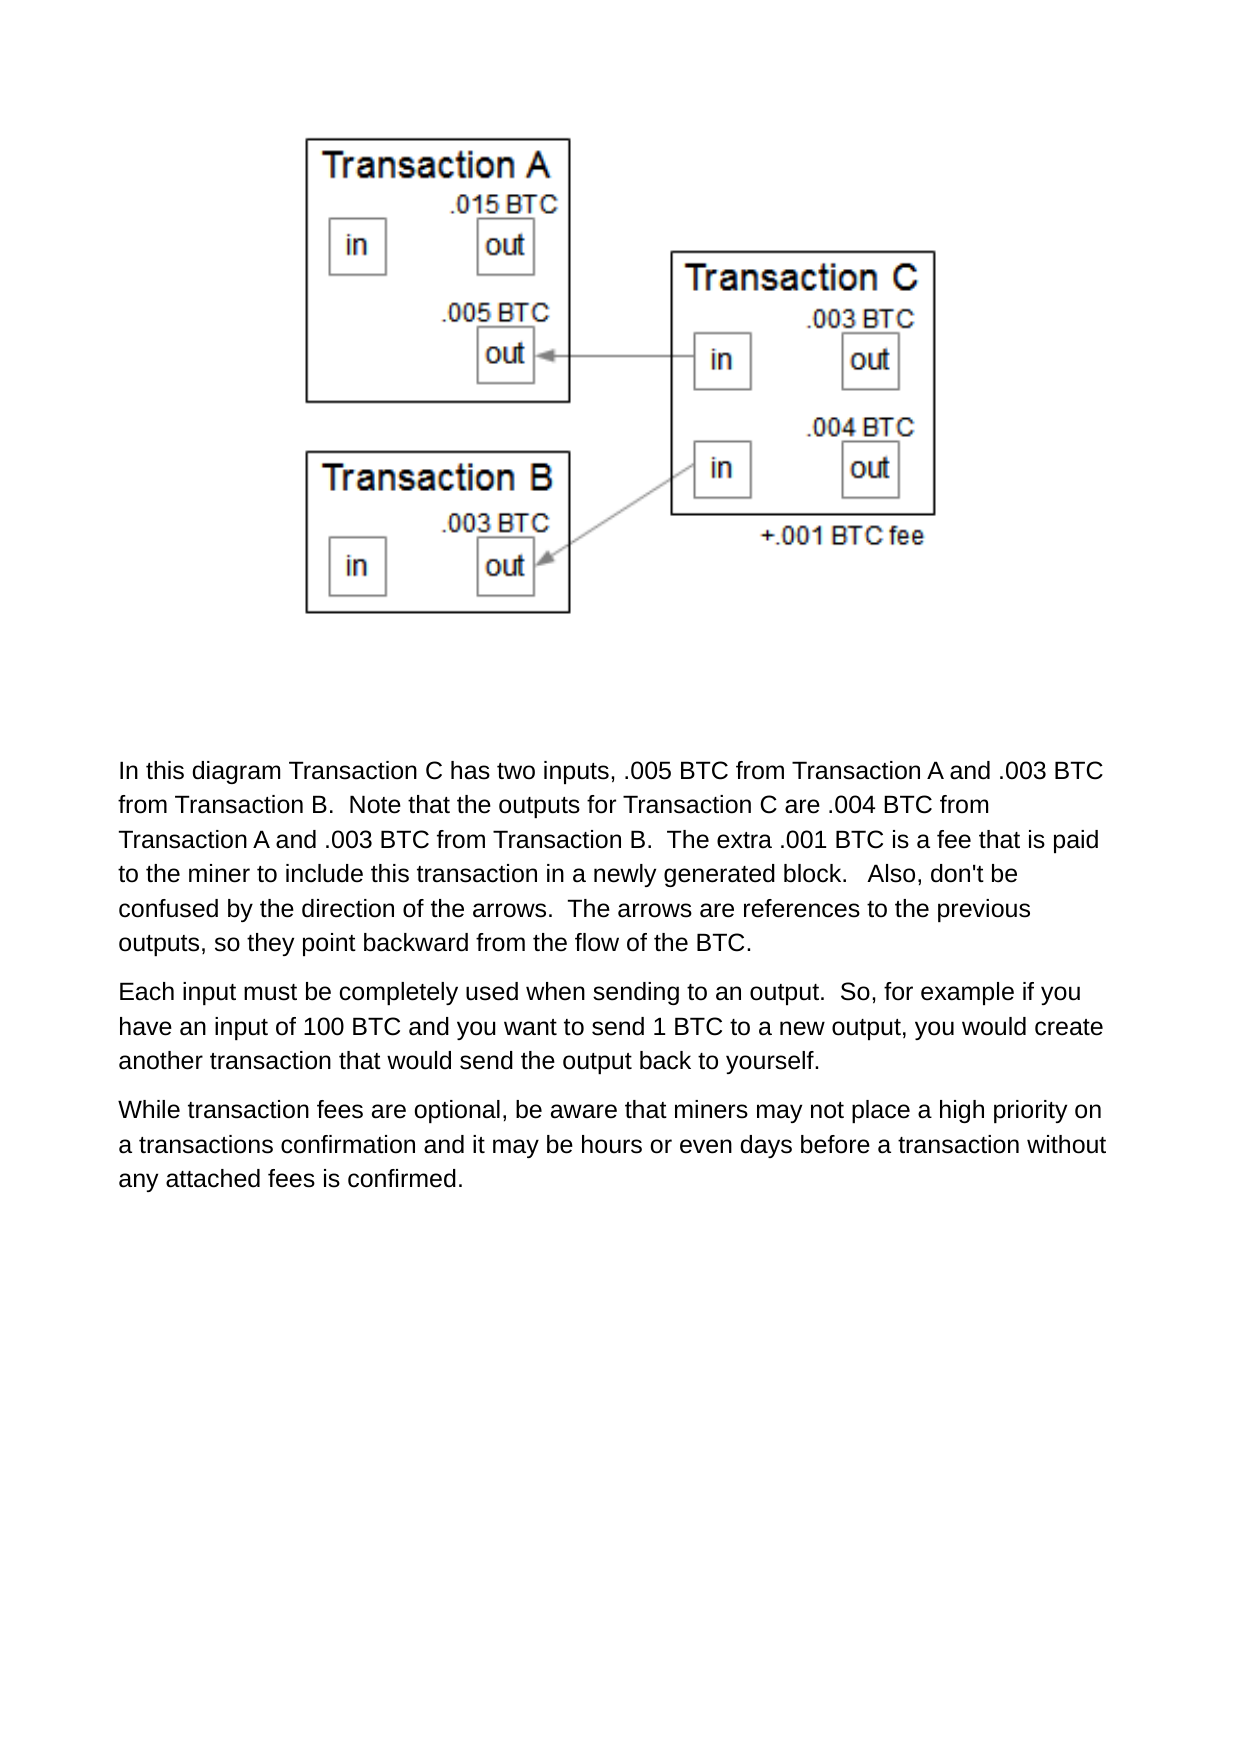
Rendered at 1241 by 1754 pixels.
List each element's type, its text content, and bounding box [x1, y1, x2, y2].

text While transaction fees are optional, be aware that miners may not place a high priority on a transactions confirmation and it may be hours or even days before a transaction without any attached fees is confirmed. [118, 1095, 1122, 1193]
picture [277, 118, 963, 641]
text In this diagram Transaction C has two inputs, .005 BTC from Transaction A and .003 BTC from Transaction B. Note that the outputs for Transaction C are .004 BTC from Transaction A and .003 BTC from Transaction B. The extra .001 BTC is a fee that is paid to the miner to include this transaction in a newly generated block. Also, don't be confused by the direction of the arrows. The arrows are references to the previous outputs, so they point backward from the flow of the BTC. [118, 756, 1122, 957]
text Each input must be completely used when sending to an output. So, for example if you have an input of 100 BTC and you want to send 1 BTC to a new output, you would create another transaction that would send the output back to yourself. [118, 977, 1122, 1075]
